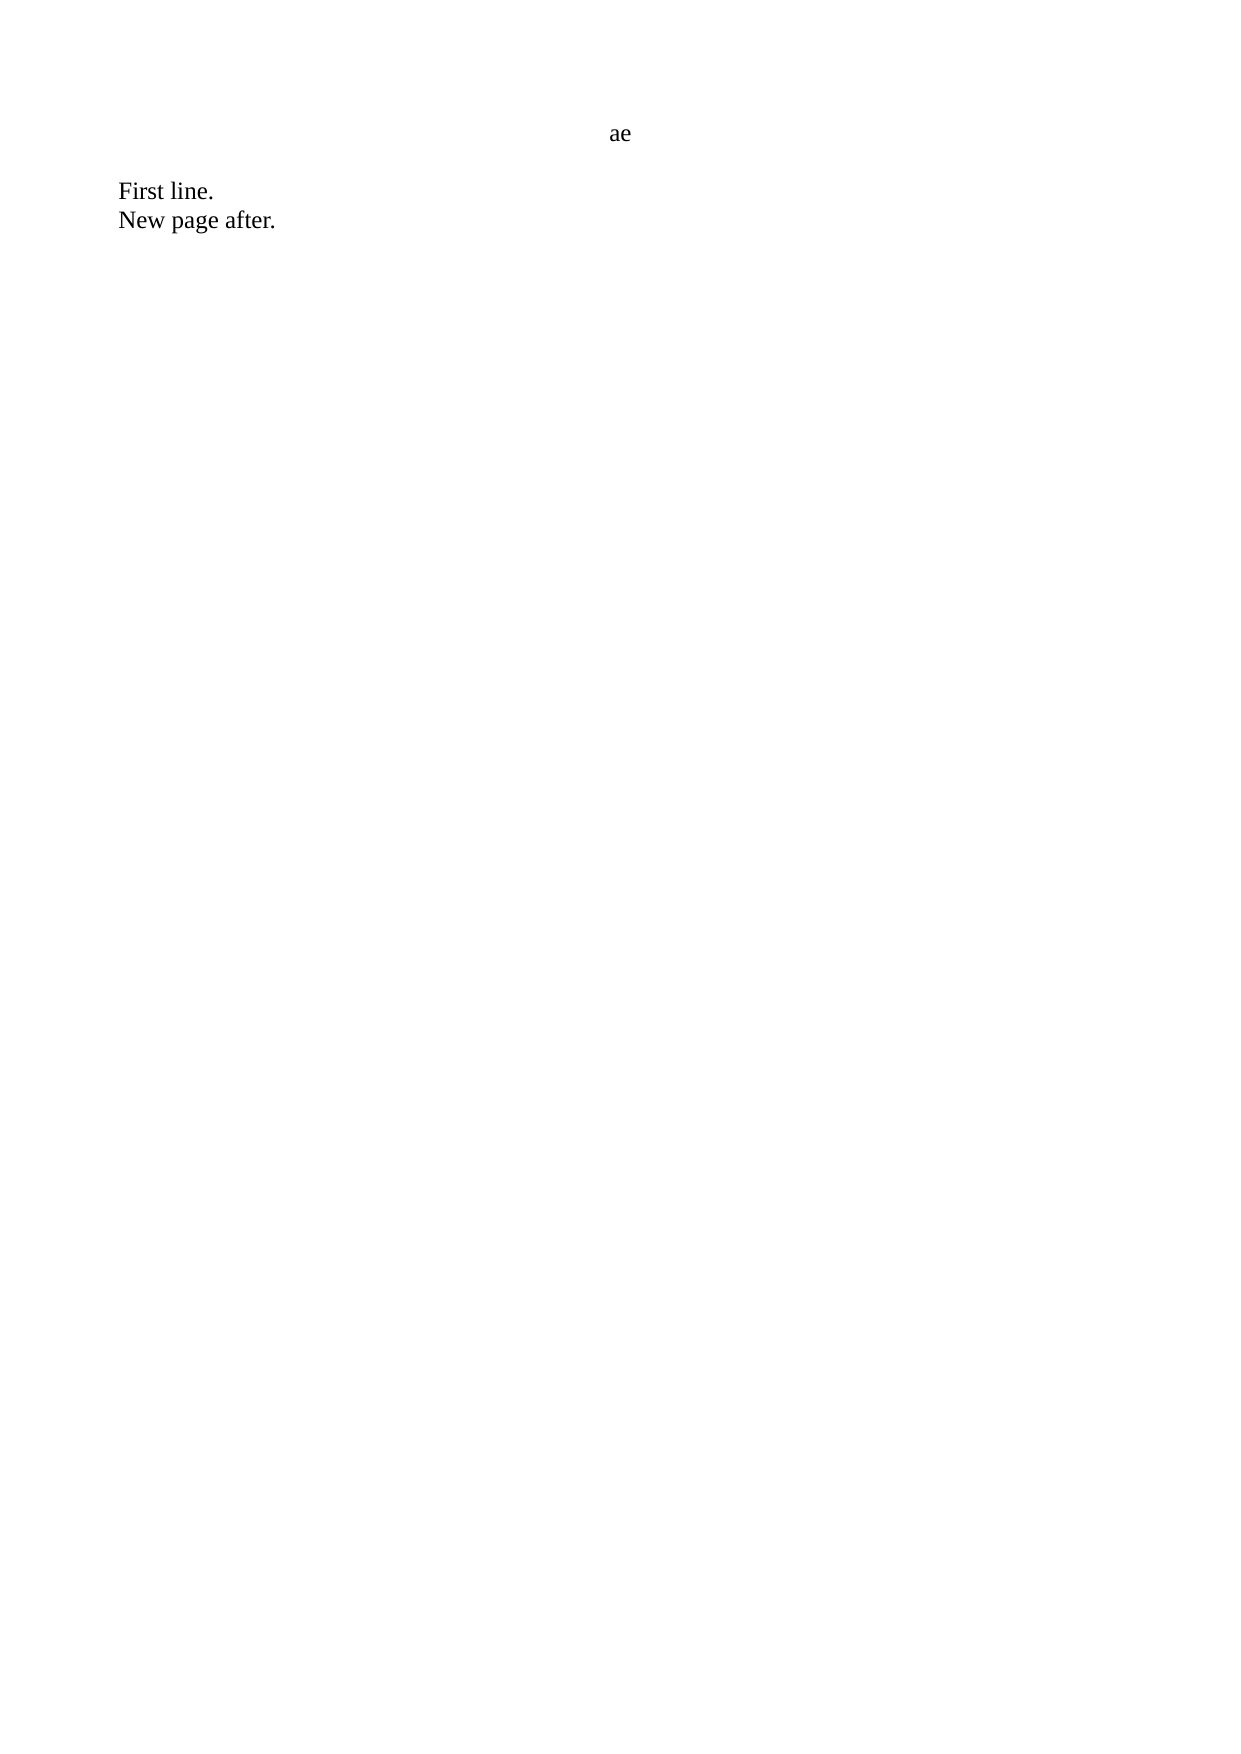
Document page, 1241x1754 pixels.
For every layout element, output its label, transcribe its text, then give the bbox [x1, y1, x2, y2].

text First line. [118, 176, 1122, 205]
text New page after. [118, 205, 1122, 234]
